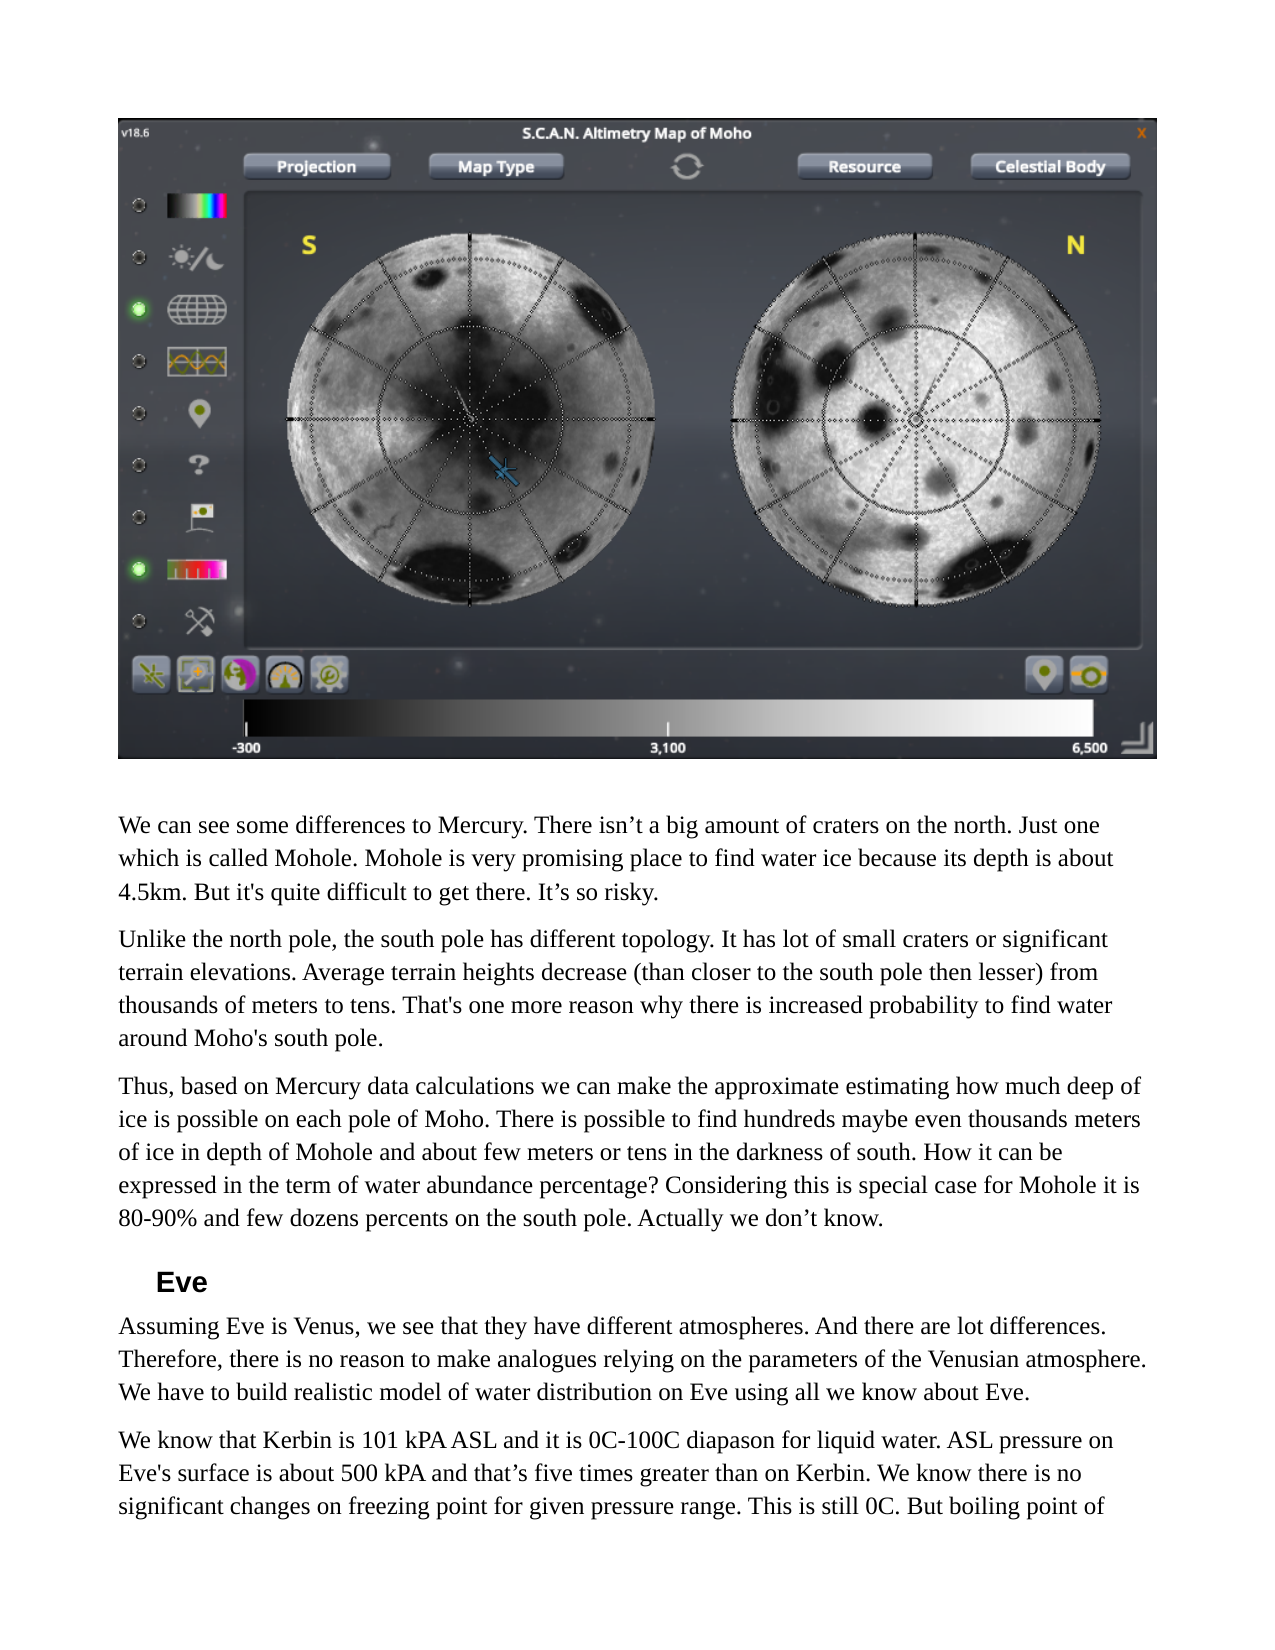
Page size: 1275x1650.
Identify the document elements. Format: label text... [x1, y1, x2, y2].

text We know that Kerbin is 101 kPA ASL and it is 0C-100C diapason for liquid water. ASL pressure on Eve's surface is about 500 kPA and that’s five times greater than on Kerbin. We know there is no significant changes on freezing point for given pressure range. This is still 0C. But boiling point of [118, 1425, 1157, 1520]
text Assuming Eve is Venus, we see that they have different atmospheres. And there are lot differences. Therefore, there is no reason to make analogues relying on the parameters of the Venusian atmosphere. We have to build realistic model of water distribution on Eve using all we know about Eve. [118, 1311, 1157, 1406]
picture [118, 118, 1157, 759]
text Unlike the north pole, the south pole has different topology. It has lot of small craters or significant terrain elevations. Average terrain heights decrease (than closer to the south pole then lesser) from thousands of meters to tens. That's one more reason why there is increased probability to find water around Moho's south pole. [118, 924, 1157, 1052]
subtitle Eve [156, 1265, 1157, 1299]
text We can see some differences to Mercury. There isn’t a big amount of craters on the north. Just one which is called Mohole. Mohole is very promising place to find water ice because its depth is about 4.5km. But it's quite difficult to get there. It’s so risky. [118, 811, 1157, 905]
text Thus, based on Mercury data calculations we can make the approximate estimating how much deep of ice is possible on each pole of Moho. There is possible to find hundreds maybe even thousands meters of ice in depth of Mohole and about few meters or tens in the darkness of south. How it can be expressed in the term of water abundance percentage? Considering this is special case for Mohole it is 80-90% and few dozens percents on the south pole. Actually we don’t know. [118, 1071, 1157, 1232]
